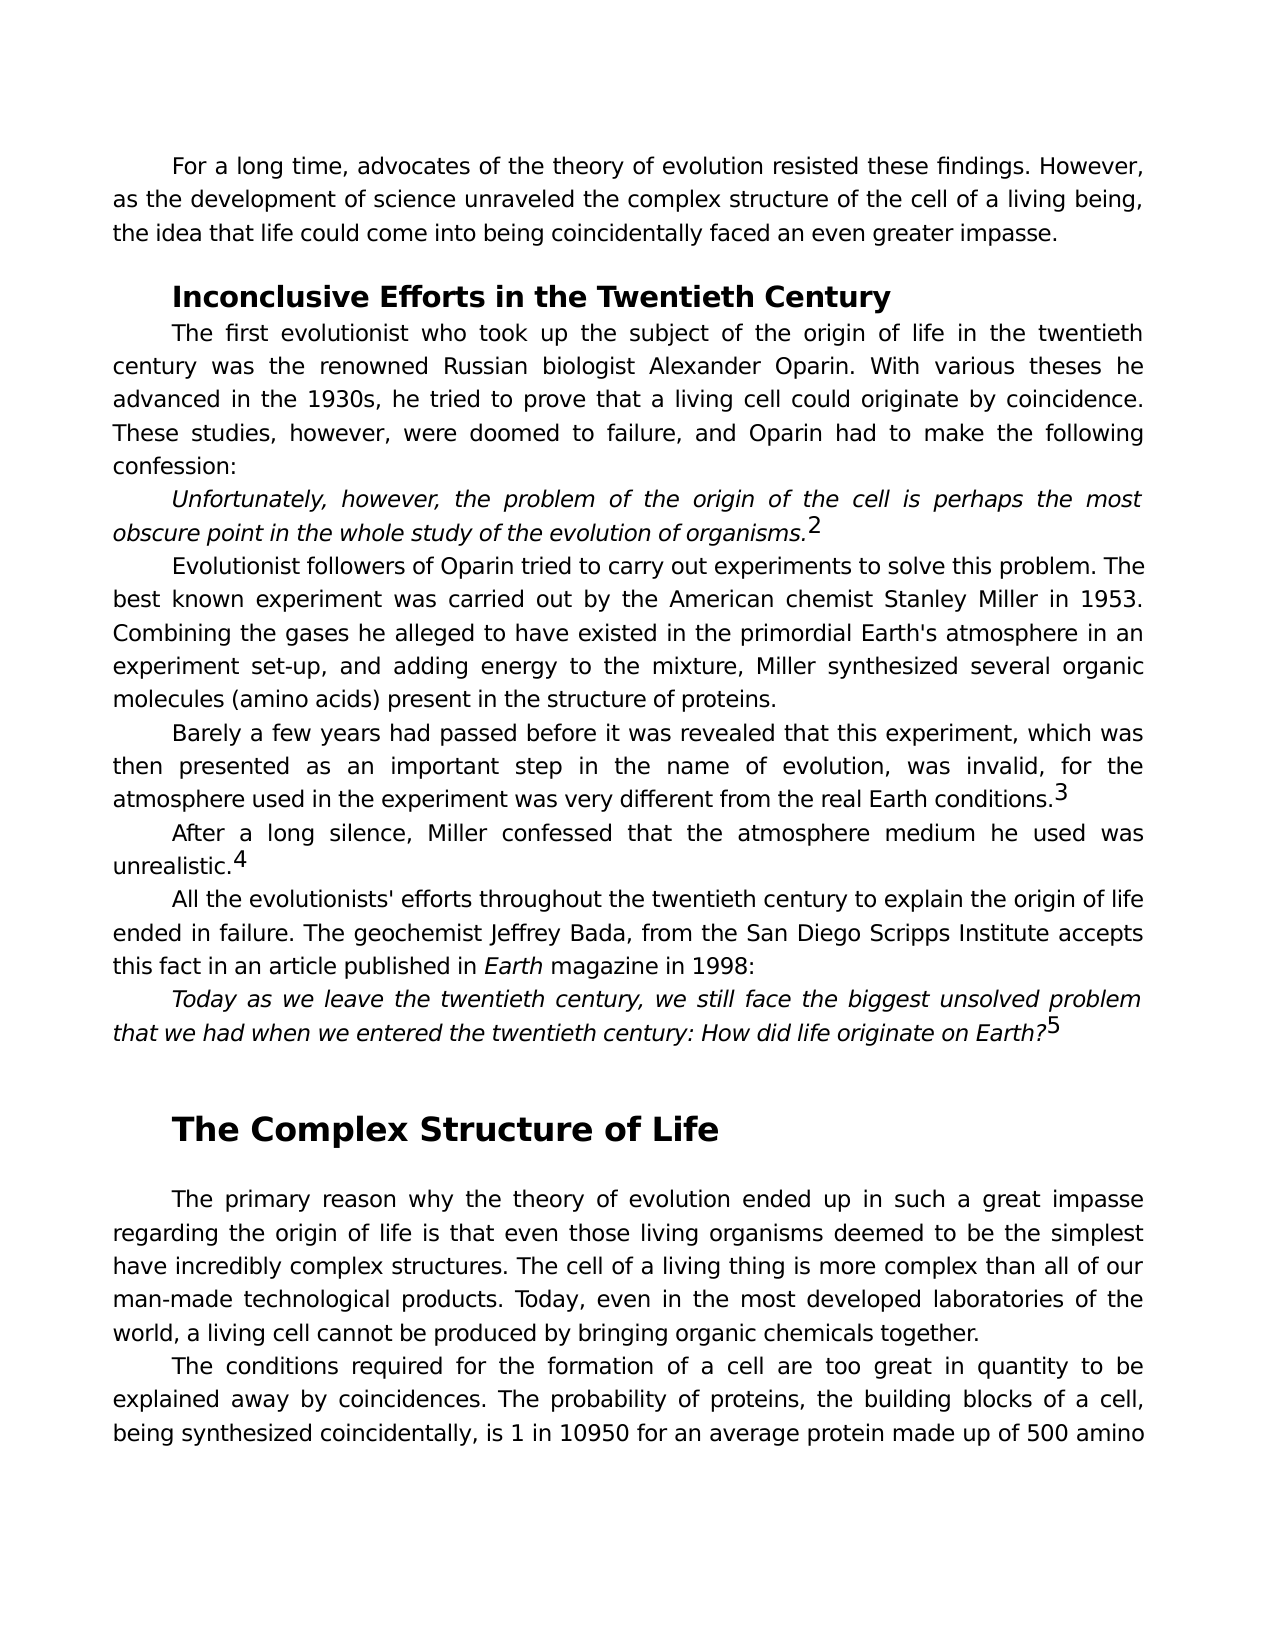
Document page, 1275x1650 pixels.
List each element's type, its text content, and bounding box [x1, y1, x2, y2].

text The primary reason why the theory of evolution ended up in such a great impasse regarding the origin of life is that even those living organisms deemed to be the simplest have incredibly complex structures. The cell of a living thing is more complex than all of our man-made technological products. Today, even in the most developed laboratories of the world, a living cell cannot be produced by bringing organic chemicals together. [112, 1181, 1145, 1348]
text For a long time, advocates of the theory of evolution resisted these findings. However, as the development of science unraveled the complex structure of the cell of a living being, the idea that life could come into being coincidentally faced an even greater impasse. [112, 148, 1145, 248]
text Today as we leave the twentieth century, we still face the biggest unsolved problem that we had when we entered the twentieth century: How did life originate on Earth?5 [112, 981, 1145, 1048]
text The conditions required for the formation of a cell are too great in quantity to be explained away by coincidences. The probability of proteins, the building blocks of a cell, being synthesized coincidentally, is 1 in 10950 for an average protein made up of 500 amino [112, 1348, 1145, 1448]
text Unfortunately, however, the problem of the origin of the cell is perhaps the most obscure point in the whole study of the evolution of organisms.2 [112, 481, 1145, 548]
text The first evolutionist who took up the subject of the origin of life in the twentieth century was the renowned Russian biologist Alexander Oparin. With various theses he advanced in the 1930s, he tried to prove that a living cell could originate by coincidence. These studies, however, were doomed to failure, and Oparin had to make the following confession: [112, 314, 1145, 481]
text Inconclusive Efforts in the Twentieth Century [112, 281, 1145, 314]
text All the evolutionists' efforts throughout the twentieth century to explain the origin of life ended in failure. The geochemist Jeffrey Bada, from the San Diego Scripps Institute accepts this fact in an article published in Earth magazine in 1998: [112, 881, 1145, 981]
text After a long silence, Miller confessed that the atmosphere medium he used was unrealistic.4 [112, 814, 1145, 881]
text Barely a few years had passed before it was revealed that this experiment, which was then presented as an important step in the name of evolution, was invalid, for the atmosphere used in the experiment was very different from the real Earth conditions.3 [112, 714, 1145, 814]
text The Complex Structure of Life [112, 1114, 1145, 1148]
text Evolutionist followers of Oparin tried to carry out experiments to solve this problem. The best known experiment was carried out by the American chemist Stanley Miller in 1953. Combining the gases he alleged to have existed in the primordial Earth's atmosphere in an experiment set-up, and adding energy to the mixture, Miller synthesized several organic molecules (amino acids) present in the structure of proteins. [112, 548, 1145, 714]
